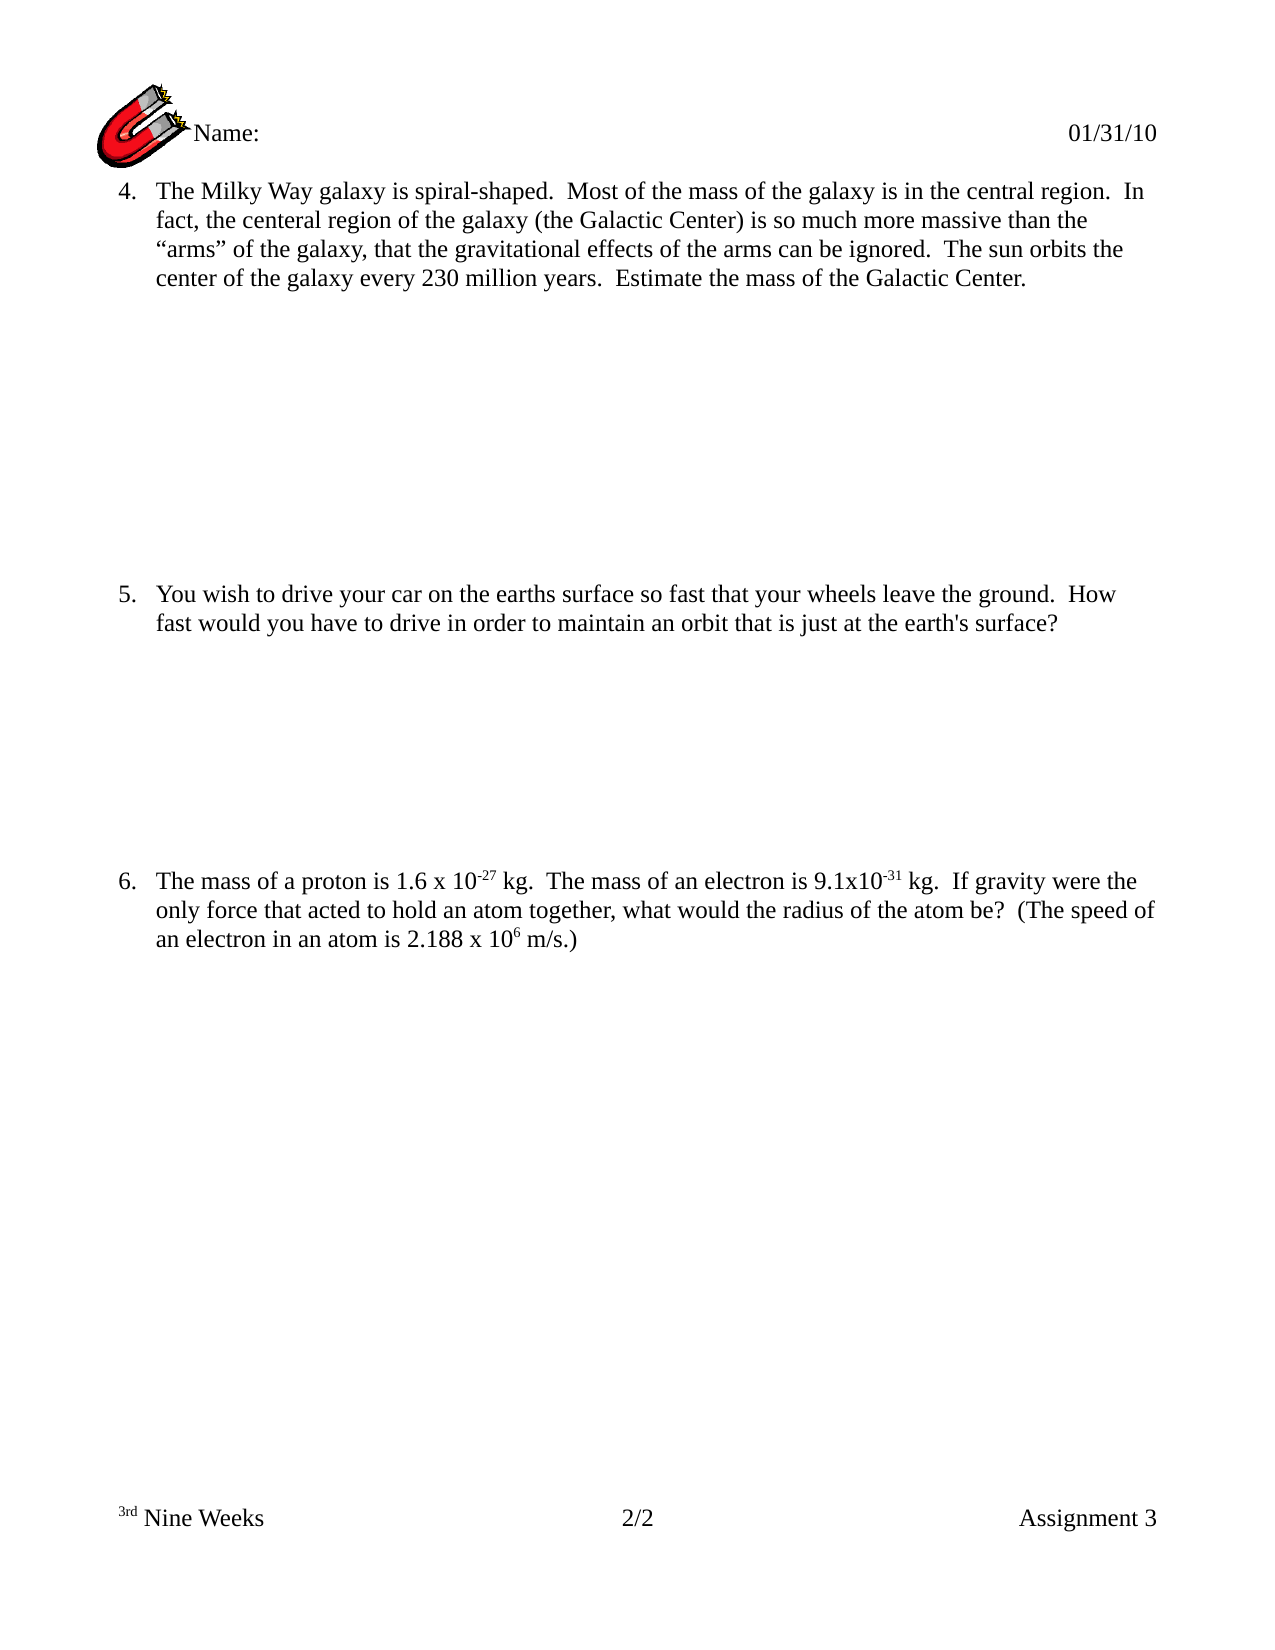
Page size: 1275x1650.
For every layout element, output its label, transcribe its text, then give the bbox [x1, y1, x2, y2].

picture [91, 82, 193, 176]
list The mass of a proton is 1.6 x 10-27 kg. The mass of an electron is 9.1x10-31 kg. If gravity were the only force that acted to hold an atom together, what would the radius of the atom be? (The speed of an electron in an atom is 2.188 x 106 m/s.) [118, 866, 1157, 953]
list The Milky Way galaxy is spiral-shaped. Most of the mass of the galaxy is in the central region. In fact, the centeral region of the galaxy (the Galactic Center) is so much more massive than the “arms” of the galaxy, that the gravitational effects of the arms can be ignored. The sun orbits the center of the galaxy every 230 million years. Estimate the mass of the Galactic Center. [118, 176, 1157, 291]
list You wish to drive your car on the earths surface so fast that your wheels leave the ground. How fast would you have to drive in order to maintain an orbit that is just at the earth's surface? [118, 579, 1157, 636]
